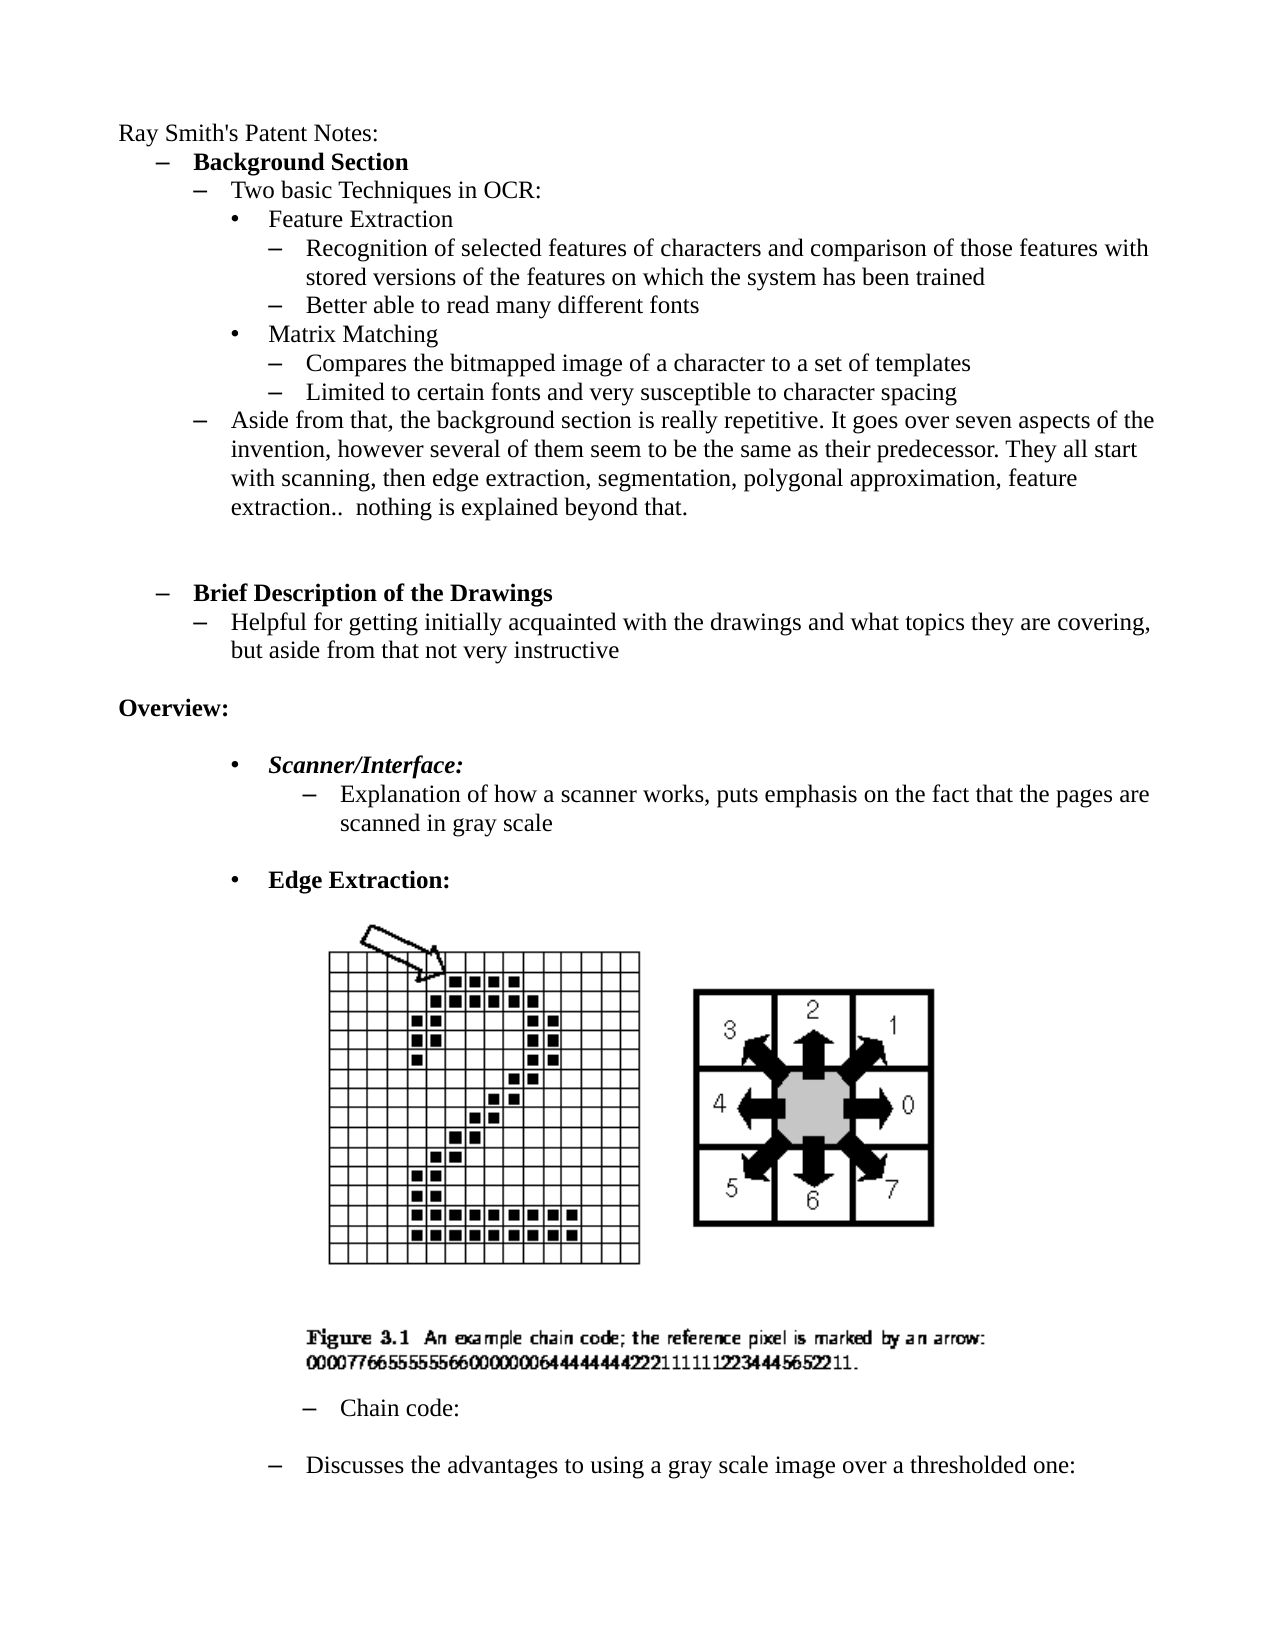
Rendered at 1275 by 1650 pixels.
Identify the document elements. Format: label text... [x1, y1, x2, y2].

list Scanner/Interface: [231, 751, 1157, 779]
list Background Section [156, 147, 1157, 176]
list Helpful for getting initially acquainted with the drawings and what topics they are covering, but aside from that not very instructive [193, 607, 1157, 664]
list Explanation of how a scanner works, puts emphasis on the fact that the pages are scanned in gray scale [302, 779, 1157, 837]
list Compares the bitmapped image of a character to a set of templates [268, 348, 1157, 377]
list Matrix Matching [231, 319, 1157, 348]
list Chain code: [302, 894, 1157, 1422]
list Brief Description of the Drawings [156, 578, 1157, 607]
list Aside from that, the background section is really repetitive. It goes over seven aspects of the invention, however several of them seem to be the same as their predecessor. They all start with scanning, then edge extraction, segmentation, polygonal approximation, feature extraction.. nothing is explained beyond that. [193, 406, 1157, 521]
list Edge Extraction: [231, 866, 1157, 894]
list Discusses the advantages to using a gray scale image over a thresholded one: [268, 1450, 1157, 1479]
list Two basic Techniques in OCR: [193, 176, 1157, 204]
list Better able to read many different fonts [268, 291, 1157, 319]
list Recognition of selected features of characters and comparison of those features with stored versions of the features on which the system has been trained [268, 233, 1157, 291]
text Ray Smith's Patent Notes: [118, 118, 1157, 147]
picture [293, 911, 997, 1393]
list Limited to certain fonts and very susceptible to character spacing [268, 377, 1157, 406]
text Overview: [118, 693, 1157, 722]
list Feature Extraction [231, 204, 1157, 233]
